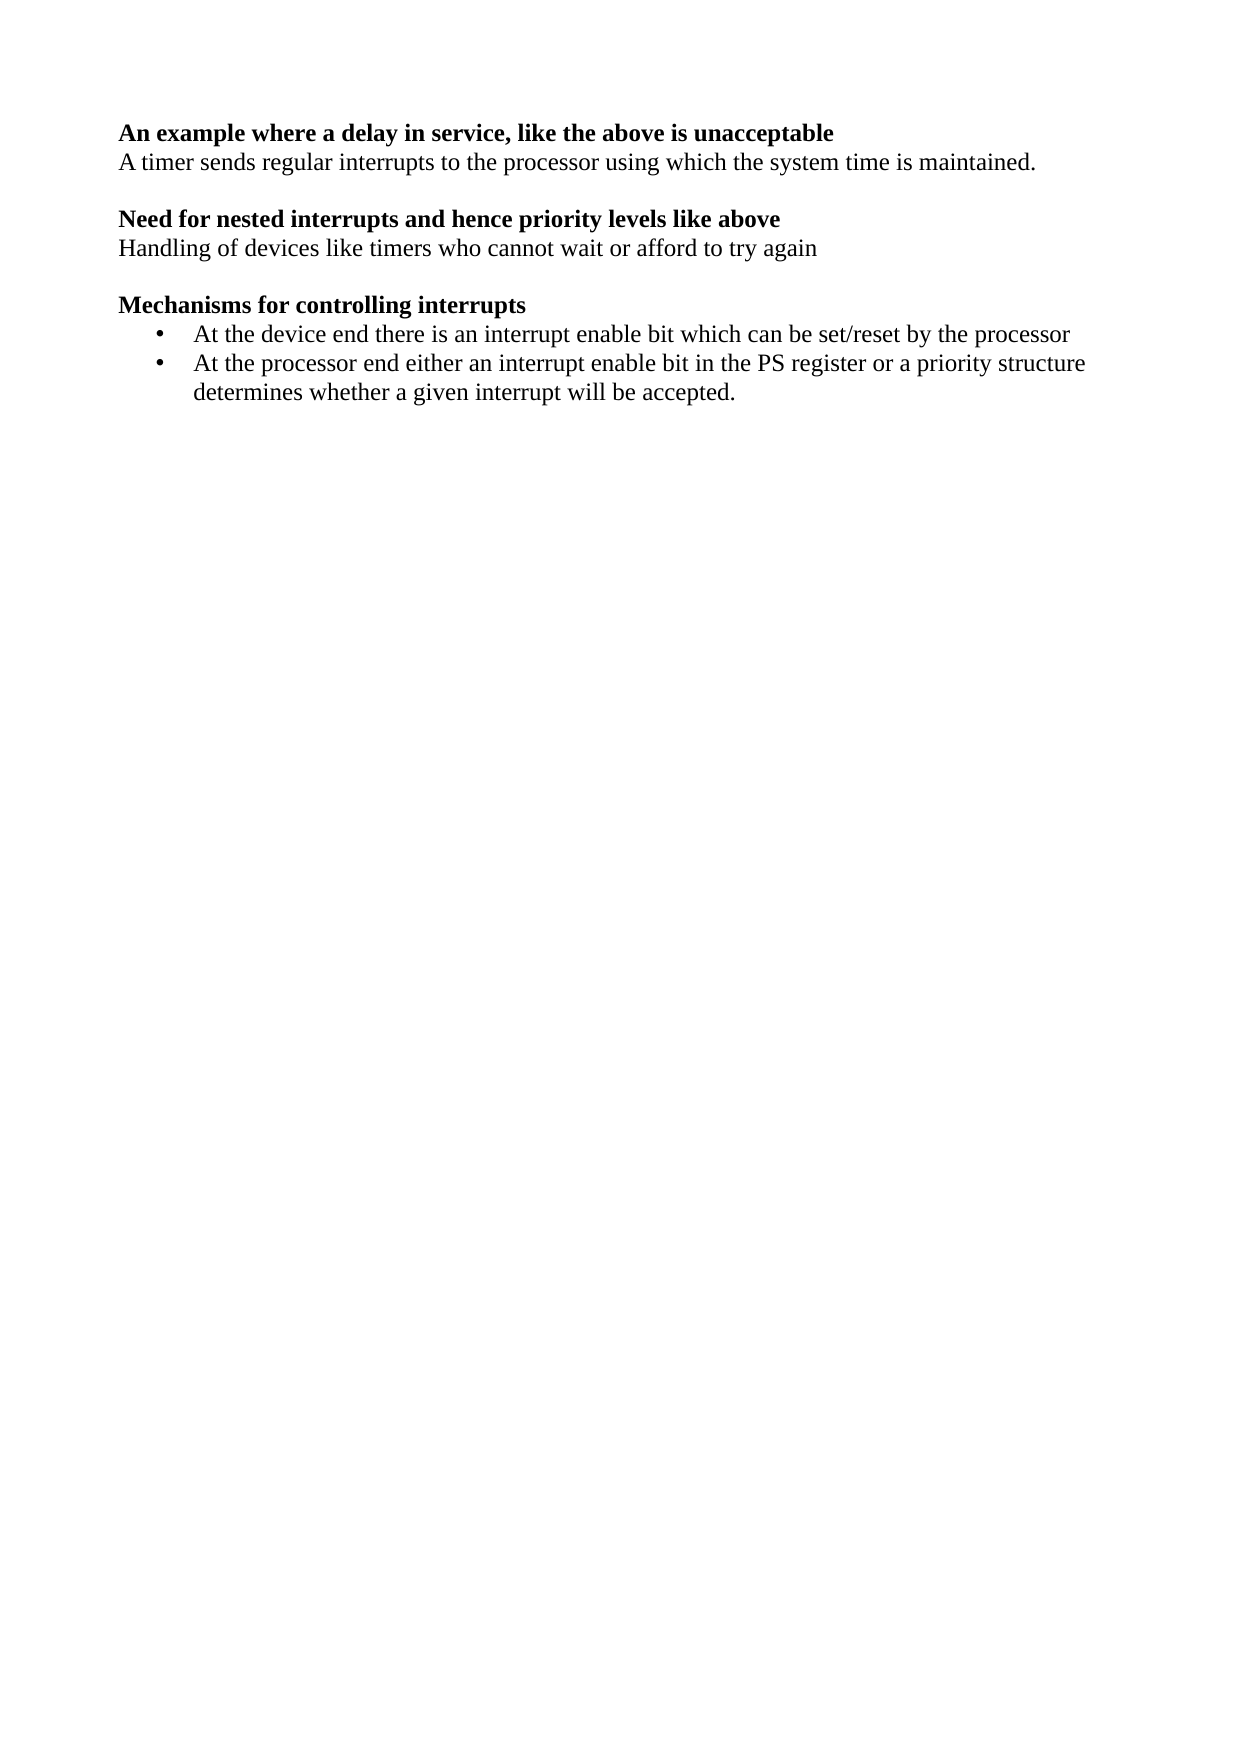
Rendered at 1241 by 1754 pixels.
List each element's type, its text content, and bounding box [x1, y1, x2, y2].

text Mechanisms for controlling interrupts [118, 291, 1122, 319]
text Need for nested interrupts and hence priority levels like above [118, 204, 1122, 233]
text A timer sends regular interrupts to the processor using which the system time is maintained. [118, 147, 1122, 176]
list At the processor end either an interrupt enable bit in the PS register or a priority structure determines whether a given interrupt will be accepted. [156, 348, 1122, 406]
text Handling of devices like timers who cannot wait or afford to try again [118, 233, 1122, 262]
list At the device end there is an interrupt enable bit which can be set/reset by the processor [156, 319, 1122, 348]
text An example where a delay in service, like the above is unacceptable [118, 118, 1122, 147]
